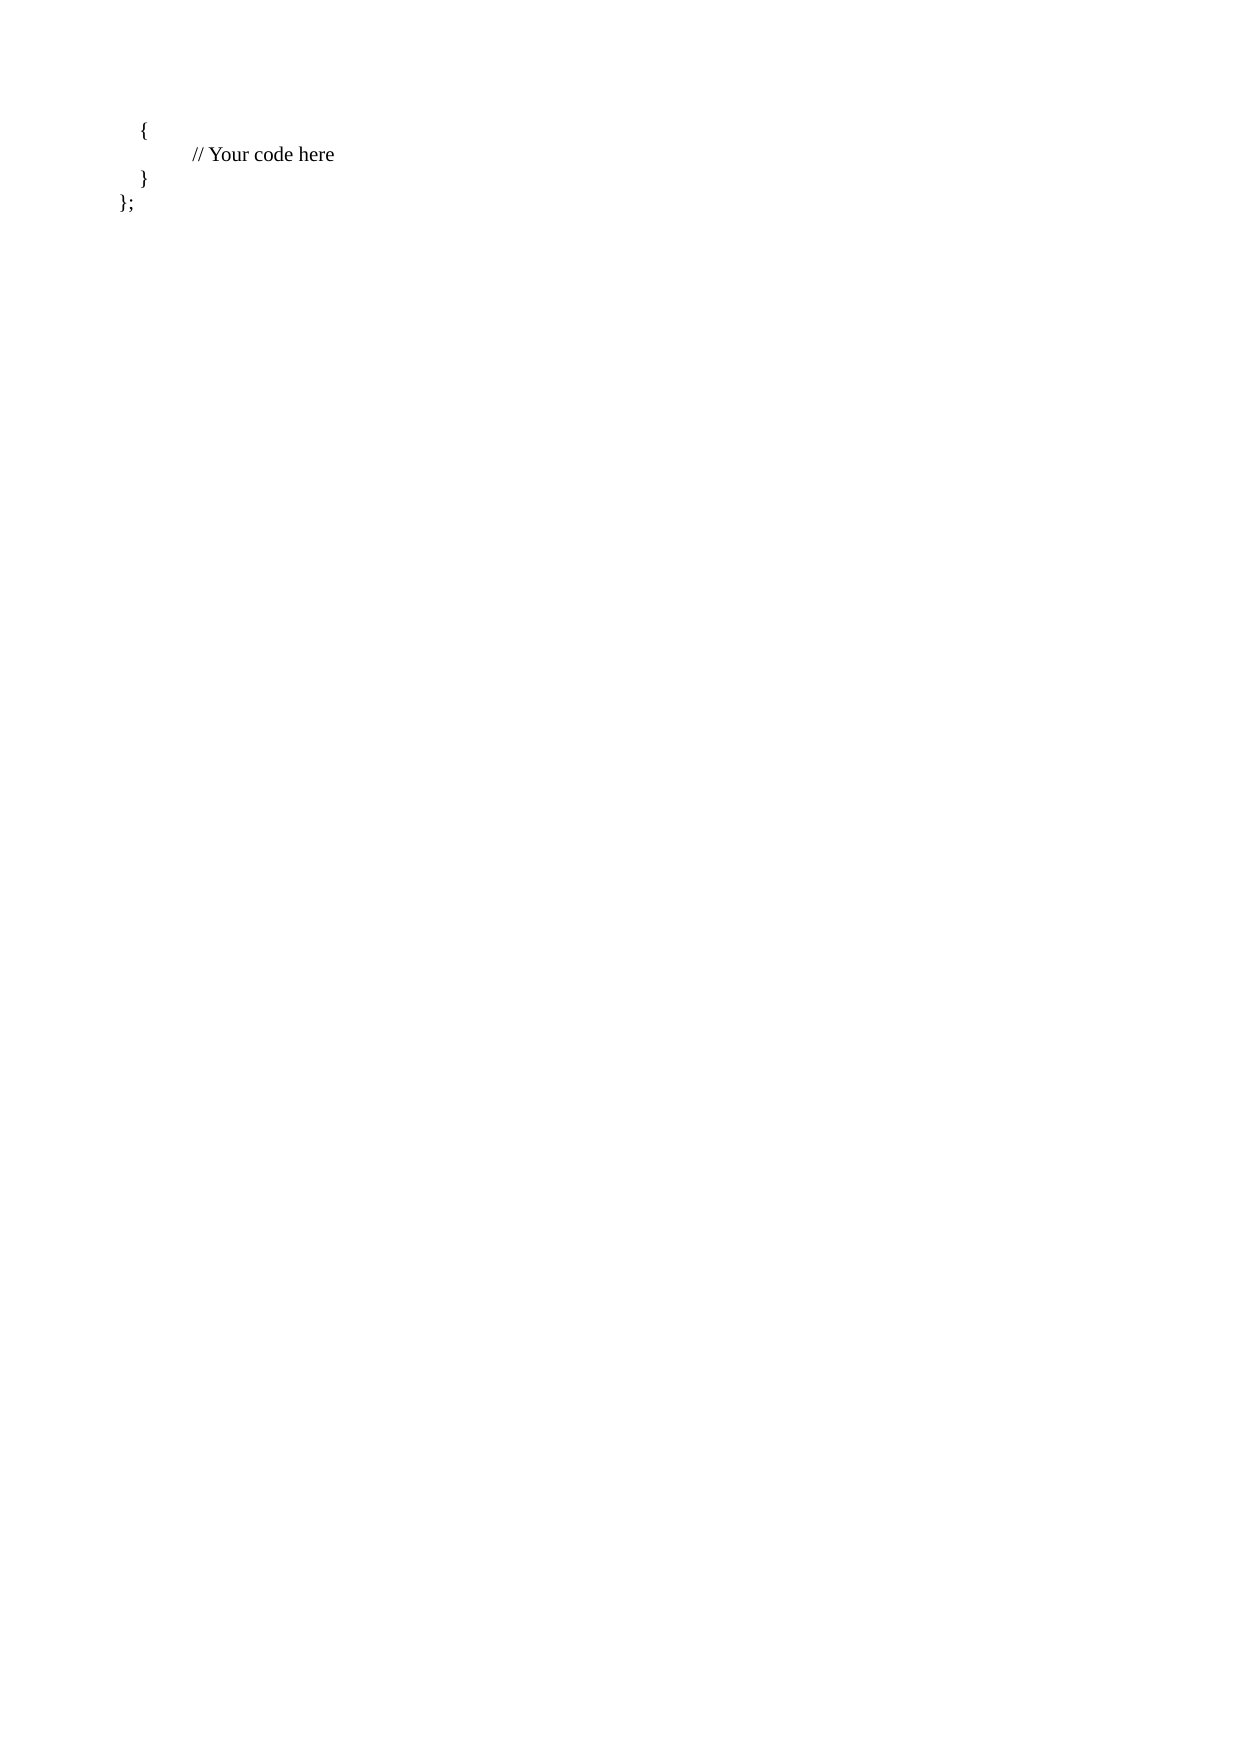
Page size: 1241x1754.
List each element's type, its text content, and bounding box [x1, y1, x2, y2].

text { [118, 118, 1122, 142]
text // Your code here [118, 142, 1122, 166]
text } [118, 166, 1122, 190]
text }; [118, 190, 1122, 214]
